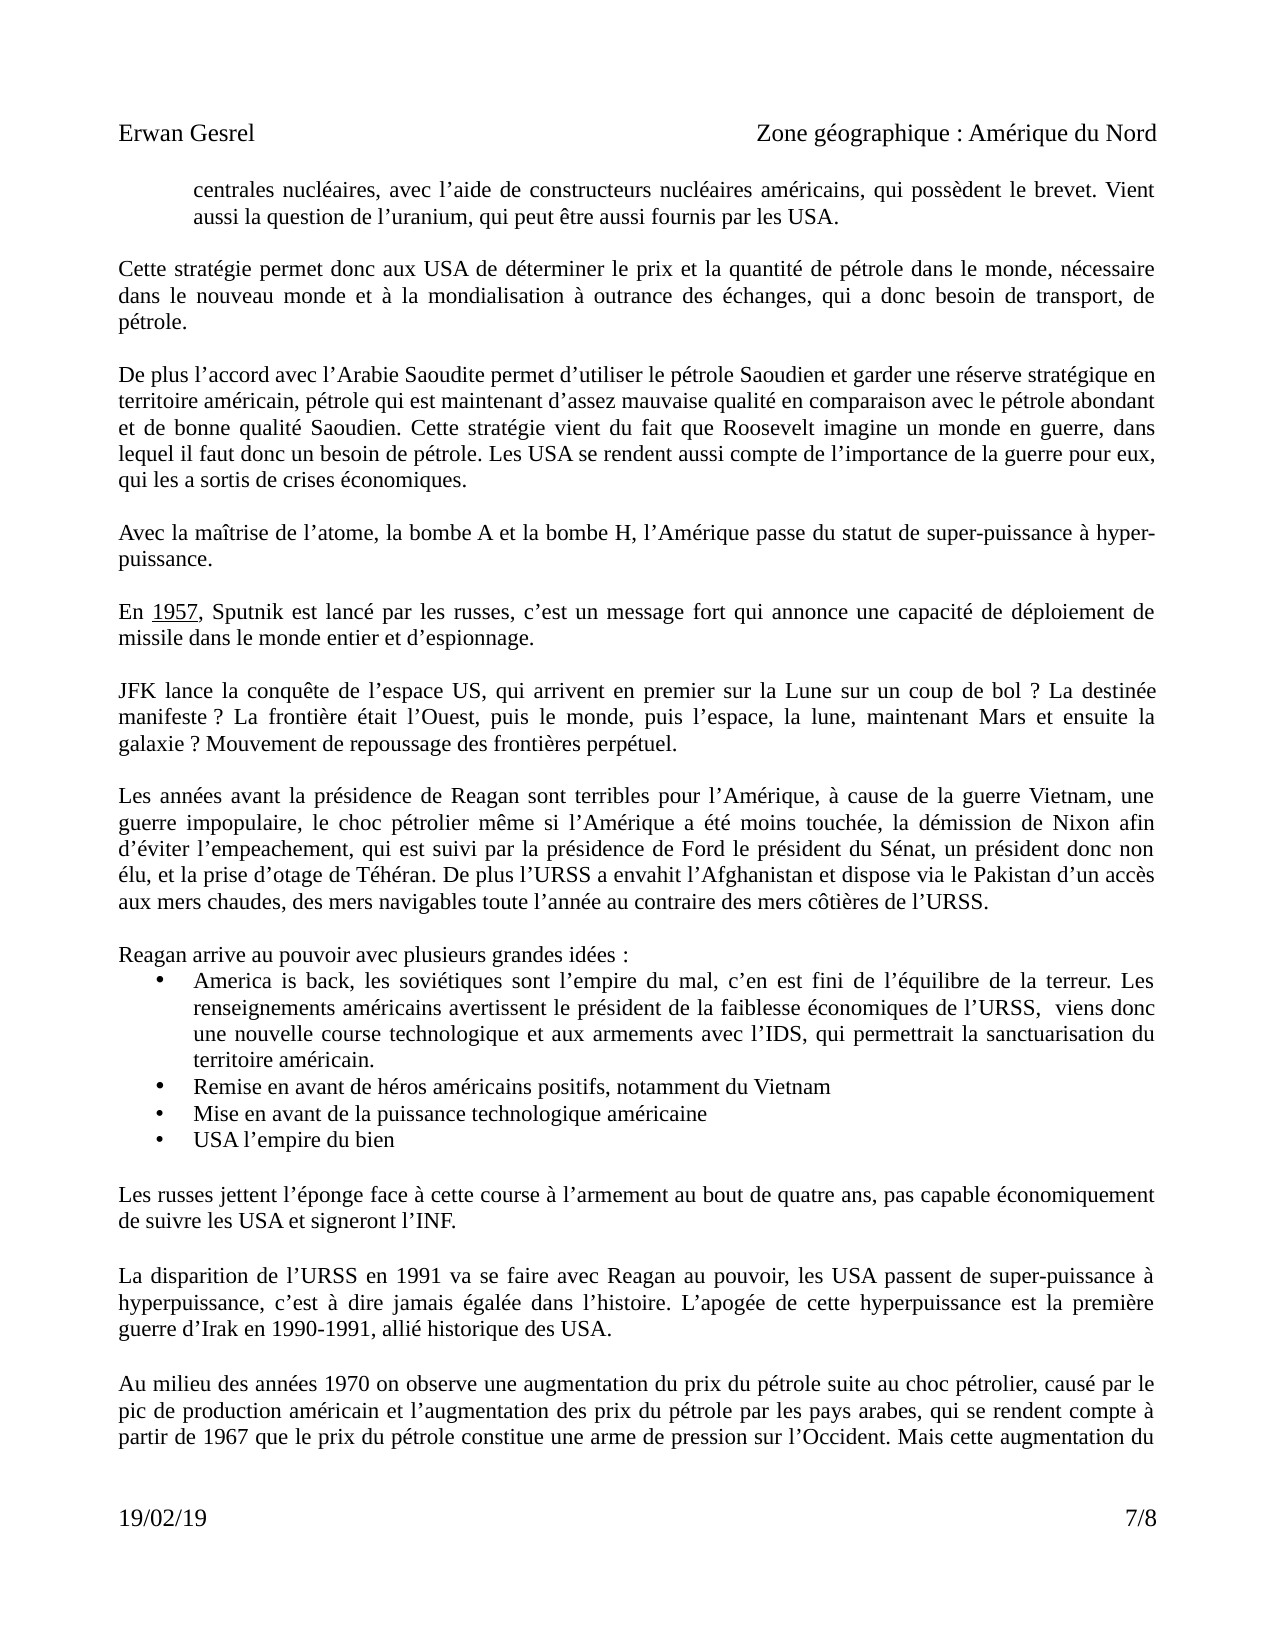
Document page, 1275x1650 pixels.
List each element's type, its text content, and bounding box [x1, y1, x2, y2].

text Reagan arrive au pouvoir avec plusieurs grandes idées : [118, 941, 1157, 967]
list USA l’empire du bien [156, 1126, 1157, 1152]
text JFK lance la conquête de l’espace US, qui arrivent en premier sur la Lune sur un coup de bol ? La destinée manifeste ? La frontière était l’Ouest, puis le monde, puis l’espace, la lune, maintenant Mars et ensuite la galaxie ? Mouvement de repoussage des frontières perpétuel. [118, 677, 1157, 756]
text Les russes jettent l’éponge face à cette course à l’armement au bout de quatre ans, pas capable économiquement de suivre les USA et signeront l’INF. [118, 1181, 1157, 1234]
text En 1957, Sputnik est lancé par les russes, c’est un message fort qui annonce une capacité de déploiement de missile dans le monde entier et d’espionnage. [118, 598, 1157, 651]
text La disparition de l’URSS en 1991 va se faire avec Reagan au pouvoir, les USA passent de super-puissance à hyperpuissance, c’est à dire jamais égalée dans l’histoire. L’apogée de cette hyperpuissance est la première guerre d’Irak en 1990-1991, allié historique des USA. [118, 1262, 1157, 1342]
text Les années avant la présidence de Reagan sont terribles pour l’Amérique, à cause de la guerre Vietnam, une guerre impopulaire, le choc pétrolier même si l’Amérique a été moins touchée, la démission de Nixon afin d’éviter l’empeachement, qui est suivi par la présidence de Ford le président du Sénat, un président donc non élu, et la prise d’otage de Téhéran. De plus l’URSS a envahit l’Afghanistan et dispose via le Pakistan d’un accès aux mers chaudes, des mers navigables toute l’année au contraire des mers côtières de l’URSS. [118, 782, 1157, 914]
list Mise en avant de la puissance technologique américaine [156, 1099, 1157, 1126]
list America is back, les soviétiques sont l’empire du mal, c’en est fini de l’équilibre de la terreur. Les renseignements américains avertissent le président de la faiblesse économiques de l’URSS, viens donc une nouvelle course technologique et aux armements avec l’IDS, qui permettrait la sanctuarisation du territoire américain. [156, 967, 1157, 1073]
text Avec la maîtrise de l’atome, la bombe A et la bombe H, l’Amérique passe du statut de super-puissance à hyper-puissance. [118, 519, 1157, 572]
text Cette stratégie permet donc aux USA de déterminer le prix et la quantité de pétrole dans le monde, nécessaire dans le nouveau monde et à la mondialisation à outrance des échanges, qui a donc besoin de transport, de pétrole. [118, 255, 1157, 334]
list Remise en avant de héros américains positifs, notamment du Vietnam [156, 1073, 1157, 1099]
text De plus l’accord avec l’Arabie Saoudite permet d’utiliser le pétrole Saoudien et garder une réserve stratégique en territoire américain, pétrole qui est maintenant d’assez mauvaise qualité en comparaison avec le pétrole abondant et de bonne qualité Saoudien. Cette stratégie vient du fait que Roosevelt imagine un monde en guerre, dans lequel il faut donc un besoin de pétrole. Les USA se rendent aussi compte de l’importance de la guerre pour eux, qui les a sortis de crises économiques. [118, 361, 1157, 493]
list centrales nucléaires, avec l’aide de constructeurs nucléaires américains, qui possèdent le brevet. Vient aussi la question de l’uranium, qui peut être aussi fournis par les USA. [156, 176, 1157, 229]
text Au milieu des années 1970 on observe une augmentation du prix du pétrole suite au choc pétrolier, causé par le pic de production américain et l’augmentation des prix du pétrole par les pays arabes, qui se rendent compte à partir de 1967 que le prix du pétrole constitue une arme de pression sur l’Occident. Mais cette augmentation du [118, 1370, 1157, 1449]
